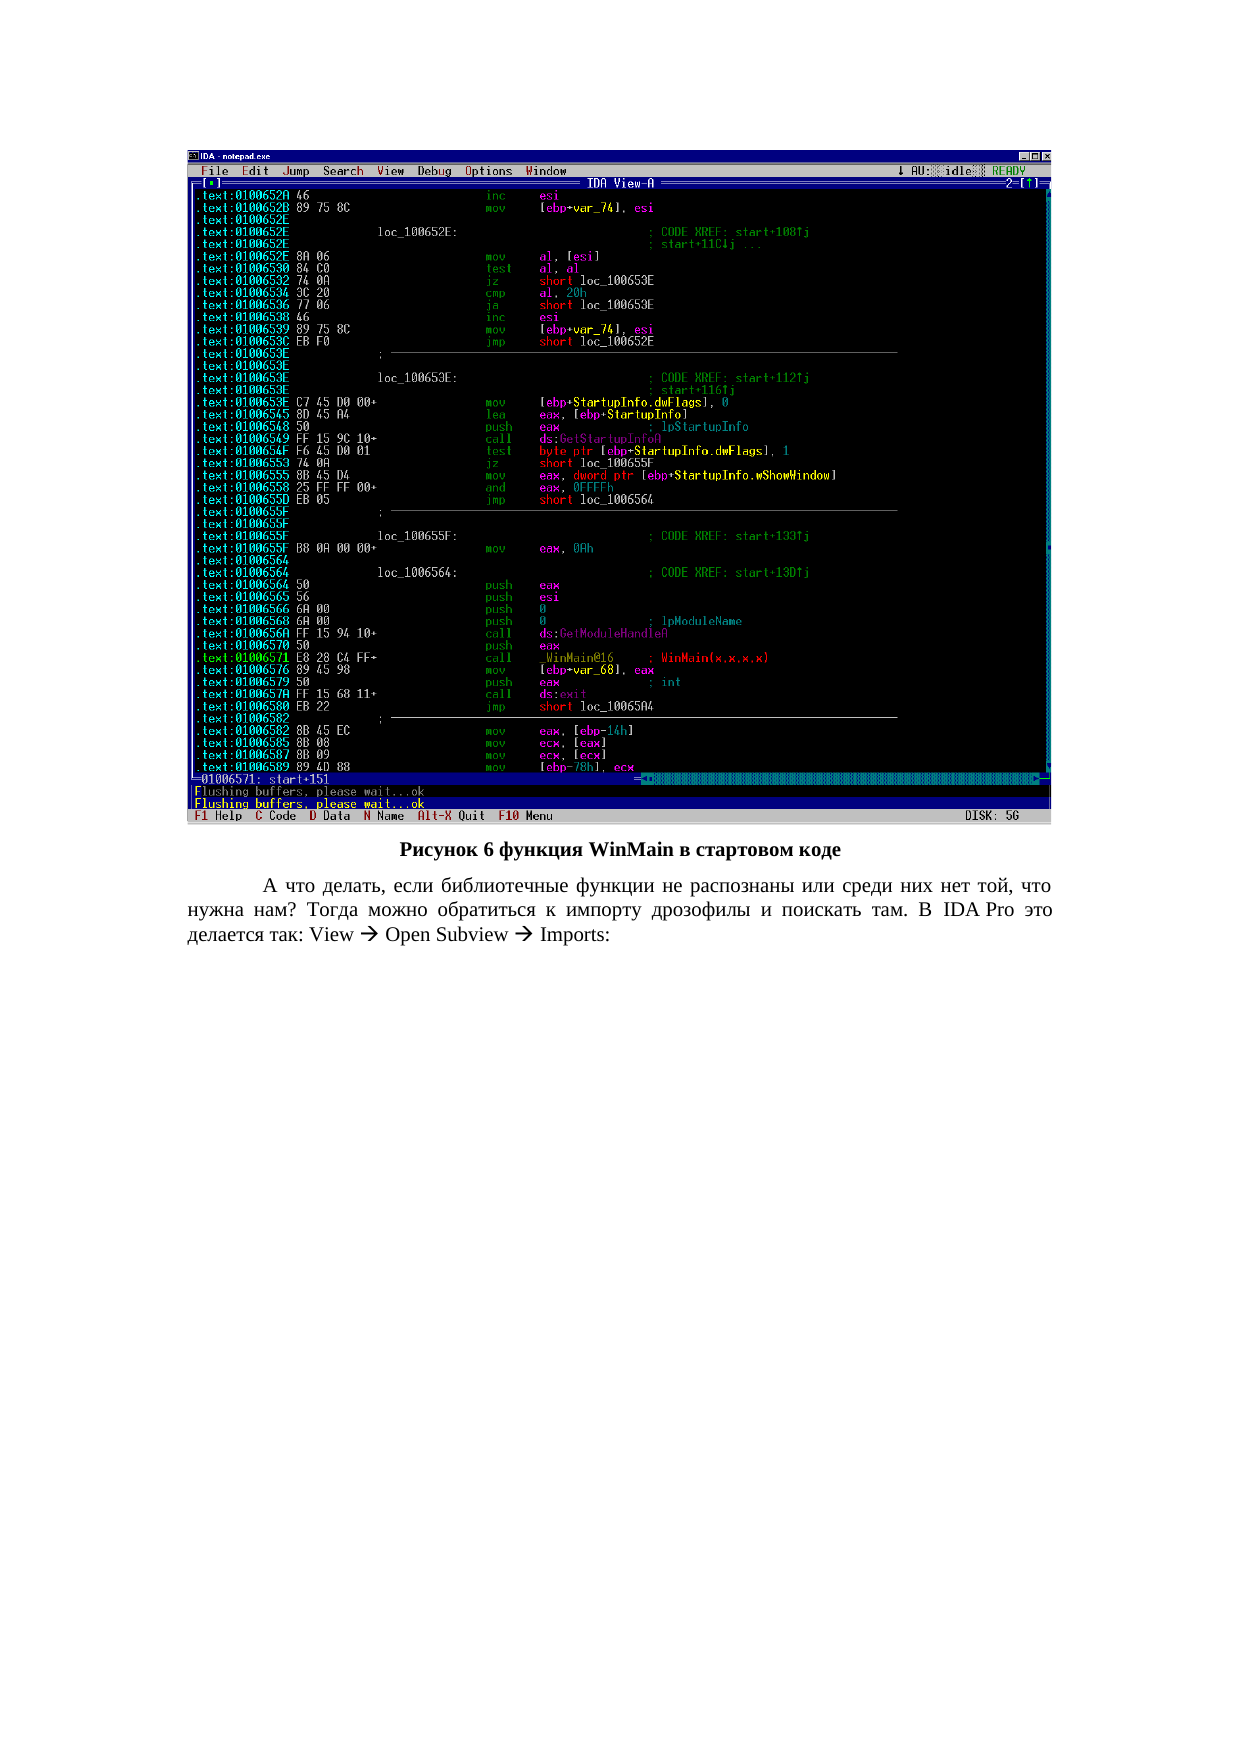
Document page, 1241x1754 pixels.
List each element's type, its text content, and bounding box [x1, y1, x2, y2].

picture [187, 150, 1052, 825]
text Рисунок 6 функция WinMain в стартовом коде [187, 837, 1053, 861]
text А что делать, если библиотечные функции не распознаны или среди них нет той, что нужна нам? Тогда можно обратиться к импорту дрозофилы и поискать там. В IDA Pro это делается так: View  Open Subview  Imports: [187, 873, 1053, 946]
